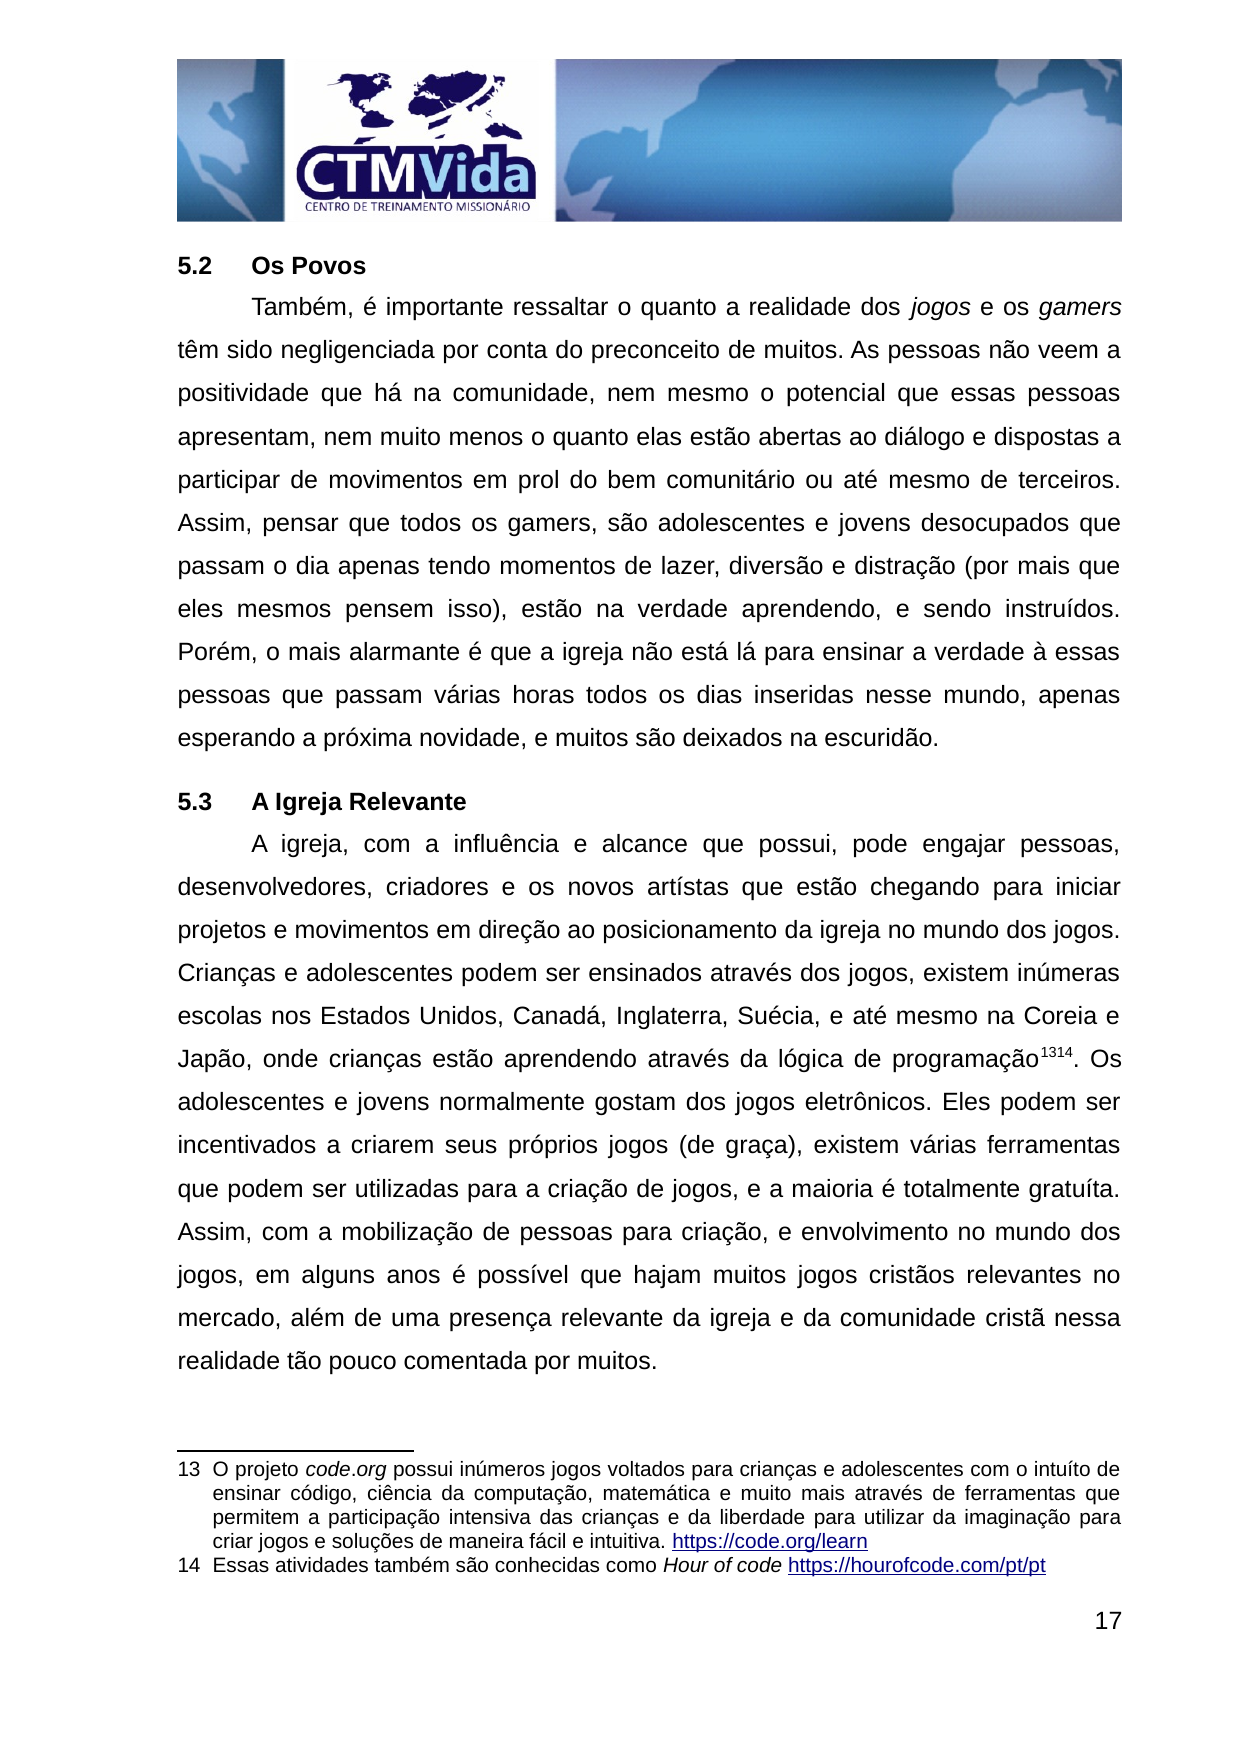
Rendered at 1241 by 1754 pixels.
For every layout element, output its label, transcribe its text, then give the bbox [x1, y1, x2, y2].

text A igreja, com a influência e alcance que possui, pode engajar pessoas, desenvolvedores, criadores e os novos artístas que estão chegando para iniciar projetos e movimentos em direção ao posicionamento da igreja no mundo dos jogos. Crianças e adolescentes podem ser ensinados através dos jogos, existem inúmeras escolas nos Estados Unidos, Canadá, Inglaterra, Suécia, e até mesmo na Coreia e Japão, onde crianças estão aprendendo através da lógica de programação. Os adolescentes e jovens normalmente gostam dos jogos eletrônicos. Eles podem ser incentivados a criarem seus próprios jogos (de graça), existem várias ferramentas que podem ser utilizadas para a criação de jogos, e a maioria é totalmente gratuíta. Assim, com a mobilização de pessoas para criação, e envolvimento no mundo dos jogos, em alguns anos é possível que hajam muitos jogos cristãos relevantes no mercado, além de uma presença relevante da igreja e da comunidade cristã nessa realidade tão pouco comentada por muitos. [177, 829, 1122, 1375]
subtitle 5.2 Os povos [177, 251, 1122, 280]
text Essas atividades também são conhecidas como Hour of code https://hourofcode.com/pt/pt [177, 1553, 1122, 1577]
subtitle 5.3 A Igreja relevante [177, 787, 1122, 816]
text O projeto code.org possui inúmeros jogos voltados para crianças e adolescentes com o intuíto de ensinar código, ciência da computação, matemática e muito mais através de ferramentas que permitem a participação intensiva das crianças e da liberdade para utilizar da imaginação para criar jogos e soluções de maneira fácil e intuitiva. https://code.org/learn [177, 1457, 1122, 1553]
text Também, é importante ressaltar o quanto a realidade dos jogos e os gamers têm sido negligenciada por conta do preconceito de muitos. As pessoas não veem a positividade que há na comunidade, nem mesmo o potencial que essas pessoas apresentam, nem muito menos o quanto elas estão abertas ao diálogo e dispostas a participar de movimentos em prol do bem comunitário ou até mesmo de terceiros. Assim, pensar que todos os gamers, são adolescentes e jovens desocupados que passam o dia apenas tendo momentos de lazer, diversão e distração (por mais que eles mesmos pensem isso), estão na verdade aprendendo, e sendo instruídos. Porém, o mais alarmante é que a igreja não está lá para ensinar a verdade à essas pessoas que passam várias horas todos os dias inseridas nesse mundo, apenas esperando a próxima novidade, e muitos são deixados na escuridão. [177, 292, 1122, 752]
picture [177, 59, 1122, 222]
